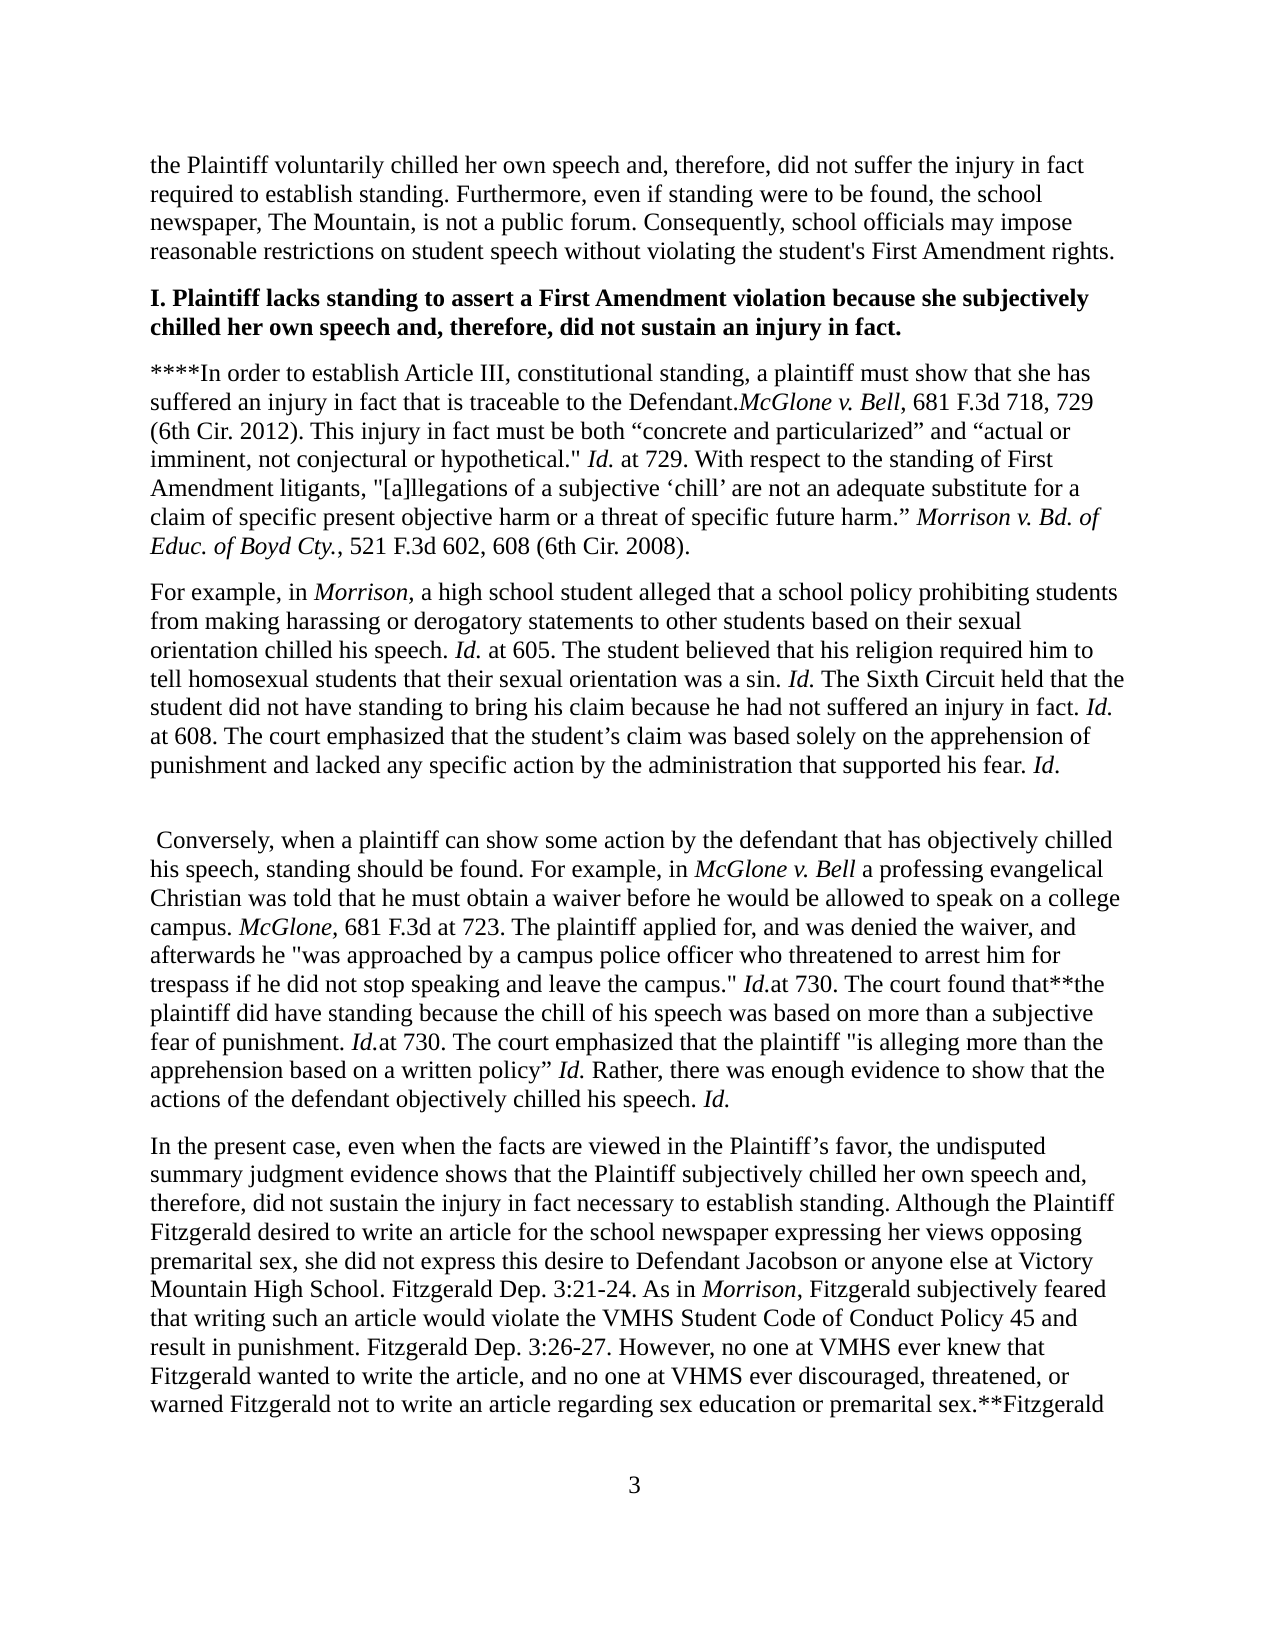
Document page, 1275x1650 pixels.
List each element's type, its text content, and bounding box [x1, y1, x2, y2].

text the Plaintiff voluntarily chilled her own speech and, therefore, did not suffer the injury in fact required to establish standing. Furthermore, even if standing were to be found, the school newspaper, The Mountain, is not a public forum. Consequently, school officials may impose reasonable restrictions on student speech without violating the student's First Amendment rights. [150, 150, 1125, 265]
text In the present case, even when the facts are viewed in the Plaintiff’s favor, the undisputed summary judgment evidence shows that the Plaintiff subjectively chilled her own speech and, therefore, did not sustain the injury in fact necessary to establish standing. Although the Plaintiff Fitzgerald desired to write an article for the school newspaper expressing her views opposing premarital sex, she did not express this desire to Defendant Jacobson or anyone else at Victory Mountain High School. Fitzgerald Dep. 3:21-24. As in Morrison, Fitzgerald subjectively feared that writing such an article would violate the VMHS Student Code of Conduct Policy 45 and result in punishment. Fitzgerald Dep. 3:26-27. However, no one at VMHS ever knew that Fitzgerald wanted to write the article, and no one at VHMS ever discouraged, threatened, or warned Fitzgerald not to write an article regarding sex education or premarital sex.**Fitzgerald [150, 1131, 1125, 1418]
text ****In order to establish Article III, constitutional standing, a plaintiff must show that she has suffered an injury in fact that is traceable to the Defendant.McGlone v. Bell, 681 F.3d 718, 729 (6th Cir. 2012). This injury in fact must be both “concrete and particularized” and “actual or imminent, not conjectural or hypothetical." Id. at 729. With respect to the standing of First Amendment litigants, "[a]llegations of a subjective ‘chill’ are not an adequate substitute for a claim of specific present objective harm or a threat of specific future harm.” Morrison v. Bd. of Educ. of Boyd Cty., 521 F.3d 602, 608 (6th Cir. 2008). [150, 358, 1125, 559]
text Conversely, when a plaintiff can show some action by the defendant that has objectively chilled his speech, standing should be found. For example, in McGlone v. Bell a professing evangelical Christian was told that he must obtain a waiver before he would be allowed to speak on a college campus. McGlone, 681 F.3d at 723. The plaintiff applied for, and was denied the waiver, and afterwards he "was approached by a campus police officer who threatened to arrest him for trespass if he did not stop speaking and leave the campus." Id.at 730. The court found that**the plaintiff did have standing because the chill of his speech was based on more than a subjective fear of punishment. Id.at 730. The court emphasized that the plaintiff "is alleging more than the apprehension based on a written policy” Id. Rather, there was enough evidence to show that the actions of the defendant objectively chilled his speech. Id. [150, 797, 1125, 1113]
text I. Plaintiff lacks standing to assert a First Amendment violation because she subjectively chilled her own speech and, therefore, did not sustain an injury in fact. [150, 283, 1125, 340]
text For example, in Morrison, a high school student alleged that a school policy prohibiting students from making harassing or derogatory statements to other students based on their sexual orientation chilled his speech. Id. at 605. The student believed that his religion required him to tell homosexual students that their sexual orientation was a sin. Id. The Sixth Circuit held that the student did not have standing to bring his claim because he had not suffered an injury in fact. Id. at 608. The court emphasized that the student’s claim was based solely on the apprehension of punishment and lacked any specific action by the administration that supported his fear. Id. [150, 577, 1125, 779]
